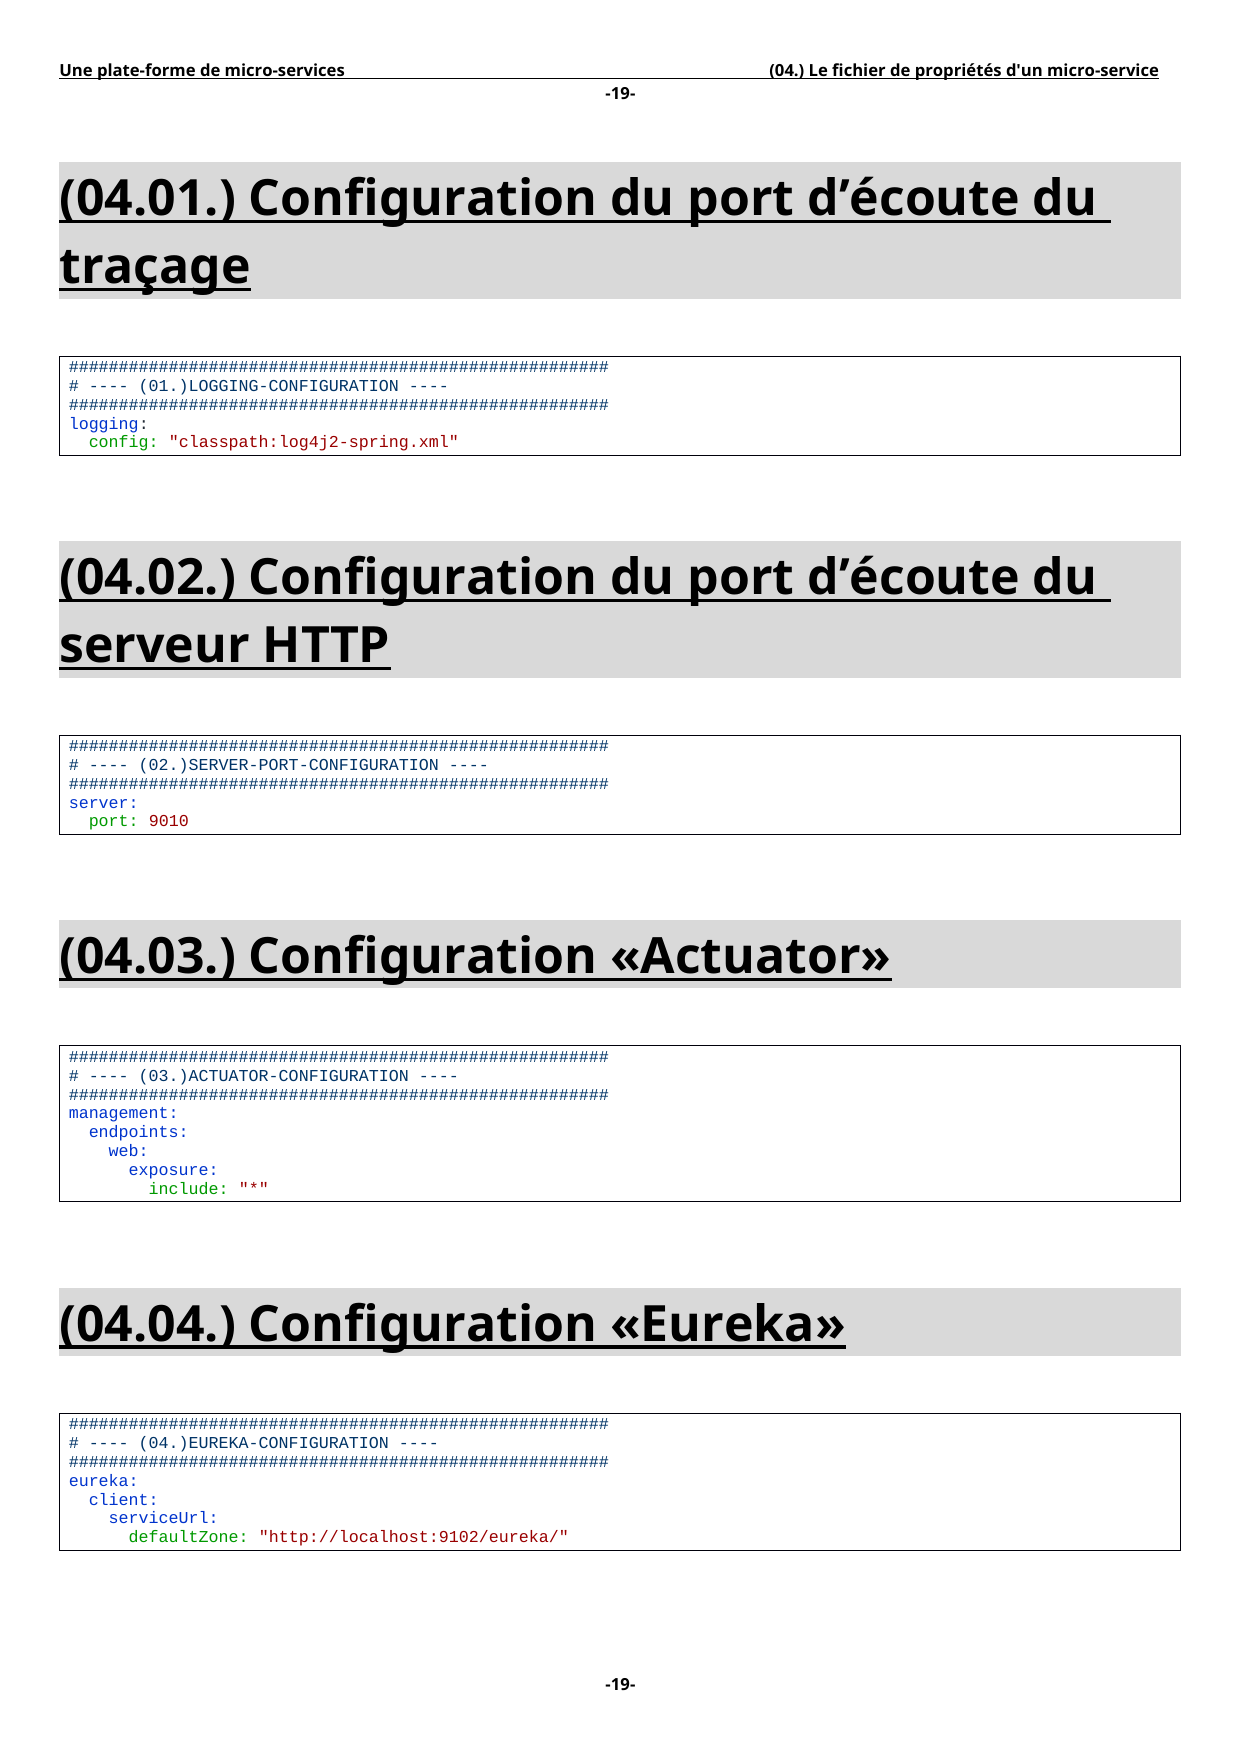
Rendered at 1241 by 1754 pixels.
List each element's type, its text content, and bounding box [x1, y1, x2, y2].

text serviceUrl: [60, 1507, 1180, 1526]
text web: [60, 1139, 1180, 1158]
text ###################################################### [60, 736, 1180, 753]
text ###################################################### [60, 1450, 1180, 1469]
text ###################################################### [60, 393, 1180, 412]
text server: [60, 791, 1180, 810]
text ###################################################### [60, 357, 1180, 374]
text ###################################################### [60, 772, 1180, 791]
text ###################################################### [60, 1046, 1180, 1064]
text (04.04.) Configuration «Eureka» [59, 1288, 1181, 1356]
text port: 9010 [60, 810, 1180, 834]
text config: "classpath:log4j2-spring.xml" [60, 431, 1180, 455]
text endpoints: [60, 1121, 1180, 1139]
text # ---- (03.)ACTUATOR-CONFIGURATION ---- [60, 1064, 1180, 1083]
text include: "*" [60, 1177, 1180, 1201]
text eureka: [60, 1469, 1180, 1488]
text ###################################################### [60, 1414, 1180, 1432]
text (04.03.) Configuration «Actuator» [59, 920, 1181, 988]
text logging: [60, 412, 1180, 431]
text management: [60, 1102, 1180, 1121]
text client: [60, 1488, 1180, 1507]
text # ---- (01.)LOGGING-CONFIGURATION ---- [60, 374, 1180, 393]
text exposure: [60, 1158, 1180, 1177]
text # ---- (04.)EUREKA-CONFIGURATION ---- [60, 1432, 1180, 1450]
text (04.01.) Configuration du port d’écoute du traçage [59, 162, 1181, 299]
text defaultZone: "http://localhost:9102/eureka/" [60, 1526, 1180, 1550]
text (04.02.) Configuration du port d’écoute du serveur HTTP [59, 541, 1181, 678]
text ###################################################### [60, 1083, 1180, 1102]
text # ---- (02.)SERVER-PORT-CONFIGURATION ---- [60, 753, 1180, 772]
